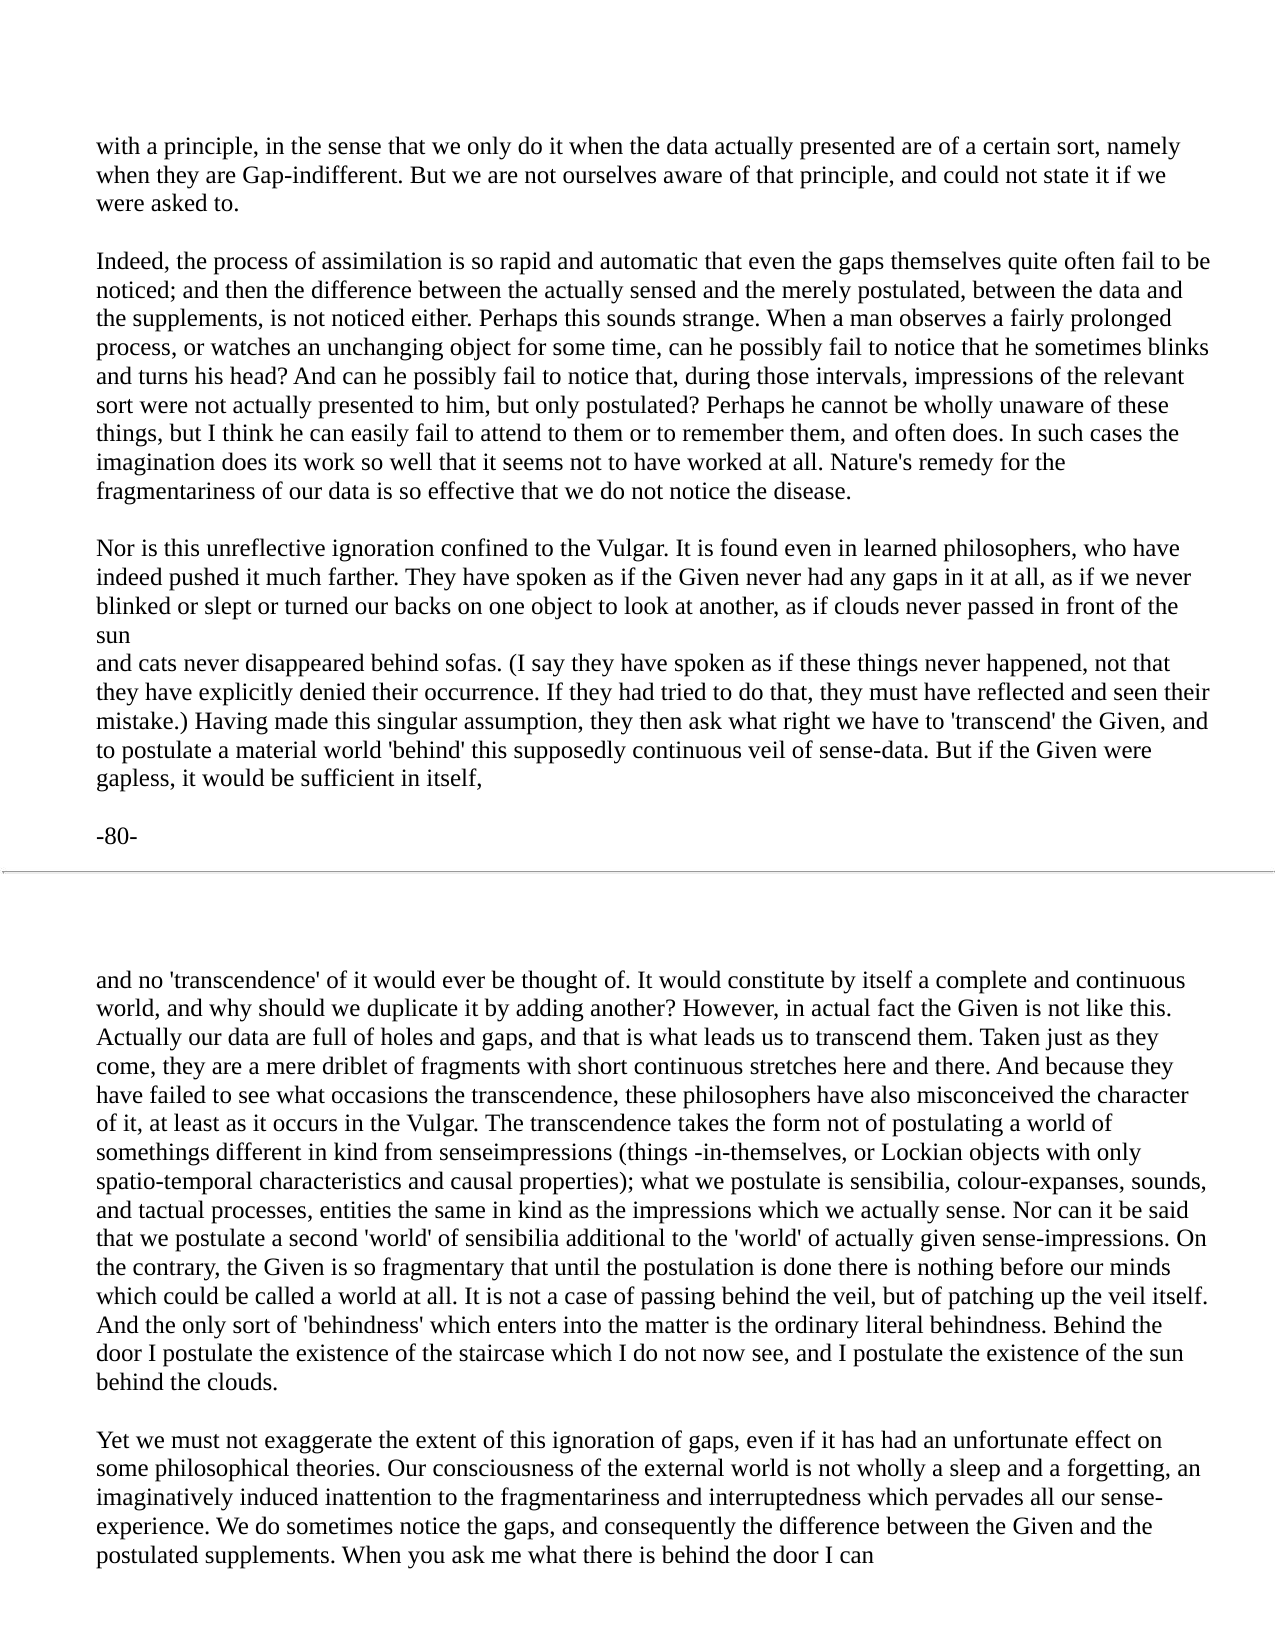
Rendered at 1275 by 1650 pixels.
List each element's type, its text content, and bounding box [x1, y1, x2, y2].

text Nor is this unreflective ignoration confined to the Vulgar. It is found even in learned philosophers, who have indeed pushed it much farther. They have spoken as if the Given never had any gaps in it at all, as if we never blinked or slept or turned our backs on one object to look at another, as if clouds never passed in front of the sun [96, 533, 1212, 648]
text Indeed, the process of assimilation is so rapid and automatic that even the gaps themselves quite often fail to be noticed; and then the difference between the actually sensed and the merely postulated, between the data and the supplements, is not noticed either. Perhaps this sounds strange. When a man observes a fairly prolonged process, or watches an unchanging object for some time, can he possibly fail to notice that he sometimes blinks and turns his head? And can he possibly fail to notice that, during those intervals, impressions of the relevant sort were not actually presented to him, but only postulated? Perhaps he cannot be wholly unaware of these things, but I think he can easily fail to attend to them or to remember them, and often does. In such cases the imagination does its work so well that it seems not to have worked at all. Nature's remedy for the fragmentariness of our data is so effective that we do not notice the disease. [96, 246, 1212, 505]
picture [0, 867, 1275, 876]
text and no 'transcendence' of it would ever be thought of. It would constitute by itself a complete and continuous world, and why should we duplicate it by adding another? However, in actual fact the Given is not like this. Actually our data are full of holes and gaps, and that is what leads us to transcend them. Taken just as they come, they are a mere driblet of fragments with short continuous stretches here and there. And because they have failed to see what occasions the transcendence, these philosophers have also misconceived the character of it, at least as it occurs in the Vulgar. The transcendence takes the form not of postulating a world of somethings different in kind from senseimpressions (things -in-themselves, or Lockian objects with only spatio-temporal characteristics and causal properties); what we postulate is sensibilia, colour-expanses, sounds, and tactual processes, entities the same in kind as the impressions which we actually sense. Nor can it be said that we postulate a second 'world' of sensibilia additional to the 'world' of actually given sense-impressions. On the contrary, the Given is so fragmentary that until the postulation is done there is nothing before our minds which could be called a world at all. It is not a case of passing behind the veil, but of patching up the veil itself. And the only sort of 'behindness' which enters into the matter is the ordinary literal behindness. Behind the door I postulate the existence of the staircase which I do not now see, and I postulate the existence of the sun behind the clouds. [96, 965, 1212, 1396]
text -80- [96, 821, 1212, 850]
text Yet we must not exaggerate the extent of this ignoration of gaps, even if it has had an unfortunate effect on some philosophical theories. Our consciousness of the external world is not wholly a sleep and a forgetting, an imaginatively induced inattention to the fragmentariness and interruptedness which pervades all our sense-experience. We do sometimes notice the gaps, and consequently the difference between the Given and the postulated supplements. When you ask me what there is behind the door I can [96, 1425, 1212, 1568]
text and cats never disappeared behind sofas. (I say they have spoken as if these things never happened, not that they have explicitly denied their occurrence. If they had tried to do that, they must have reflected and seen their mistake.) Having made this singular assumption, they then ask what right we have to 'transcend' the Given, and to postulate a material world 'behind' this supposedly continuous veil of sense-data. But if the Given were gapless, it would be sufficient in itself, [96, 648, 1212, 792]
text with a principle, in the sense that we only do it when the data actually presented are of a certain sort, namely when they are Gap-indifferent. But we are not ourselves aware of that principle, and could not state it if we were asked to. [96, 131, 1212, 217]
